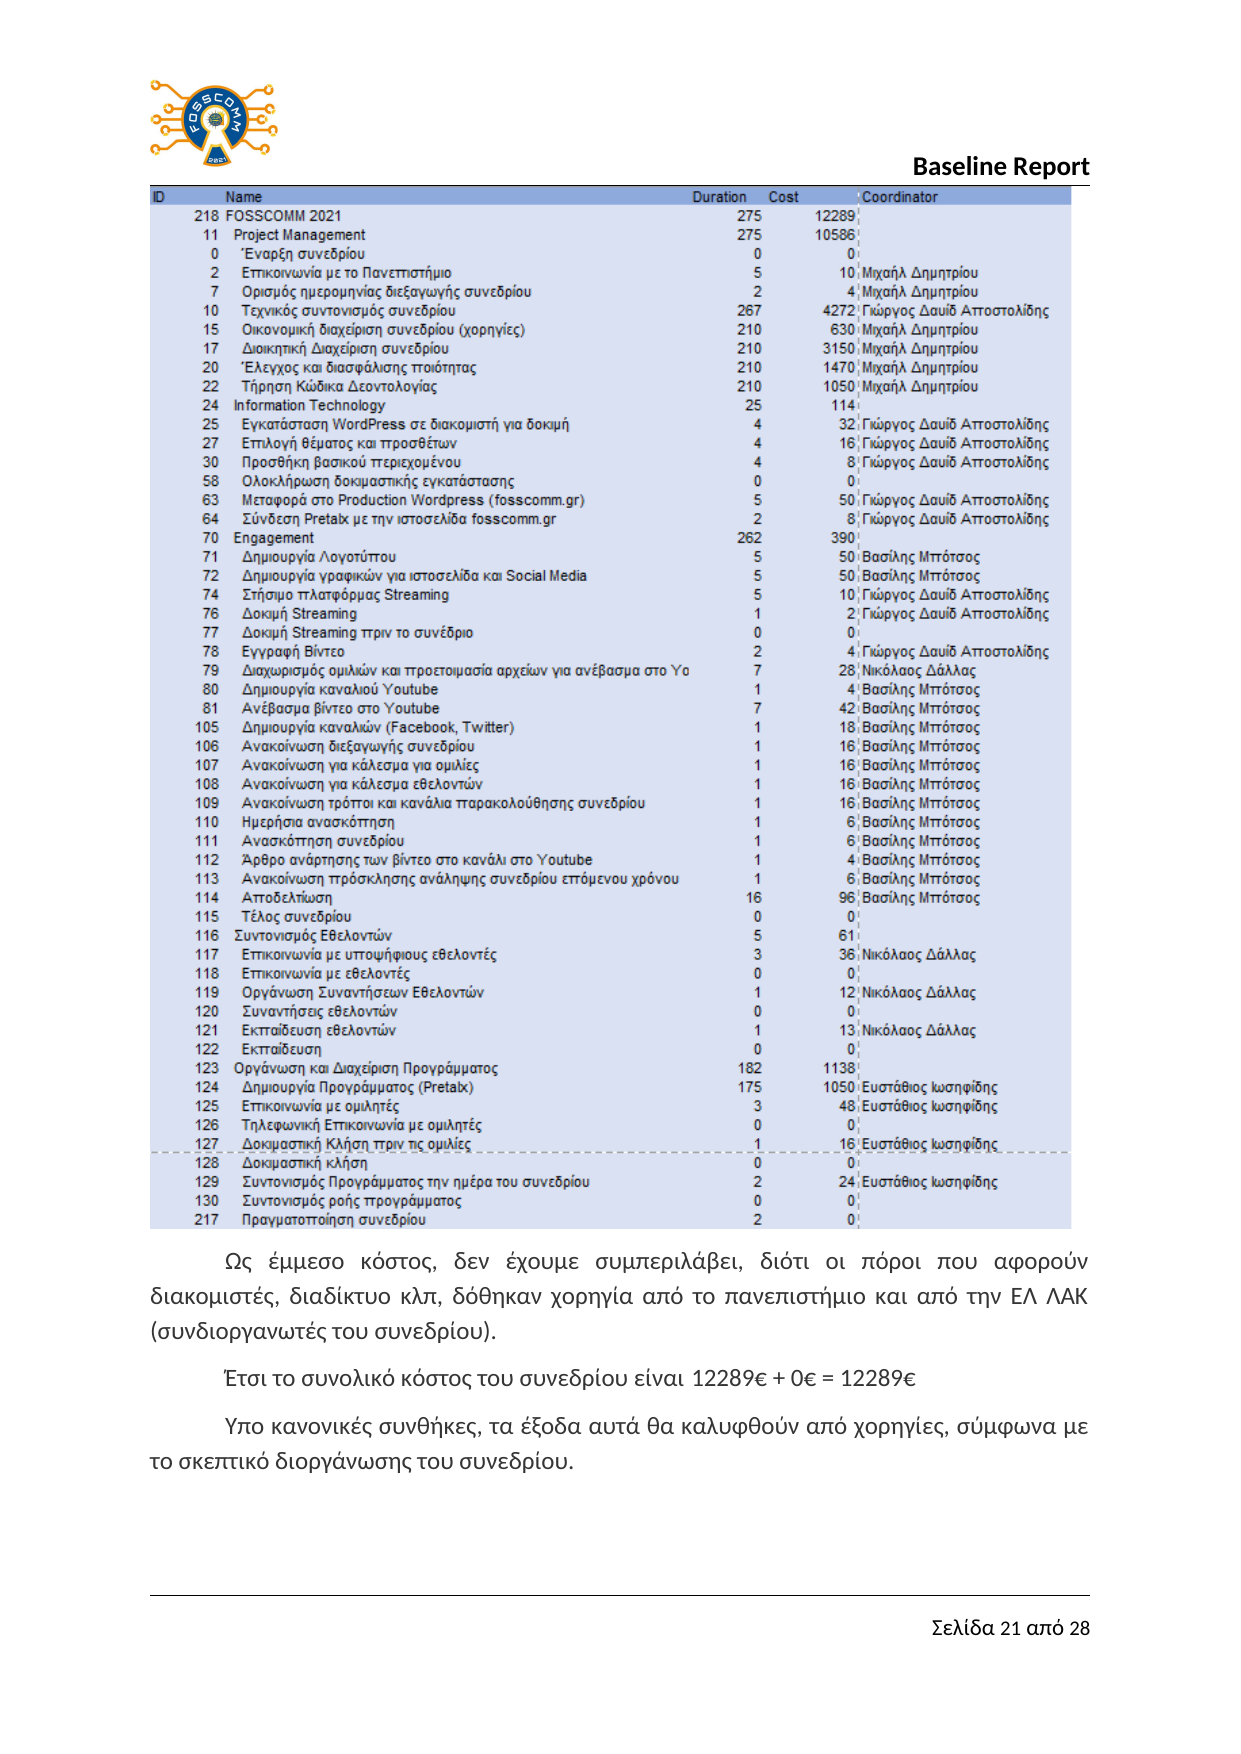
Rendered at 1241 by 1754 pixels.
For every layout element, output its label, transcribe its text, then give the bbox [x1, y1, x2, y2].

text Ως έμμεσο κόστος, δεν έχουμε συμπεριλάβει, διότι οι πόροι που αφορούν διακομιστές, διαδίκτυο κλπ, δόθηκαν χορηγία από το πανεπιστήμιο και από την ΕΛ ΛΑΚ (συνδιοργανωτές του συνεδρίου). [150, 1245, 1090, 1346]
text Υπο κανονικές συνθήκες, τα έξοδα αυτά θα καλυφθούν από χορηγίες, σύμφωνα με το σκεπτικό διοργάνωσης του συνεδρίου. [150, 1411, 1090, 1476]
picture [150, 73, 278, 176]
picture [150, 186, 1072, 1229]
text Έτσι το συνολικό κόστος του συνεδρίου είναι 12289€ + 0€ = 12289€ [150, 1363, 1090, 1393]
